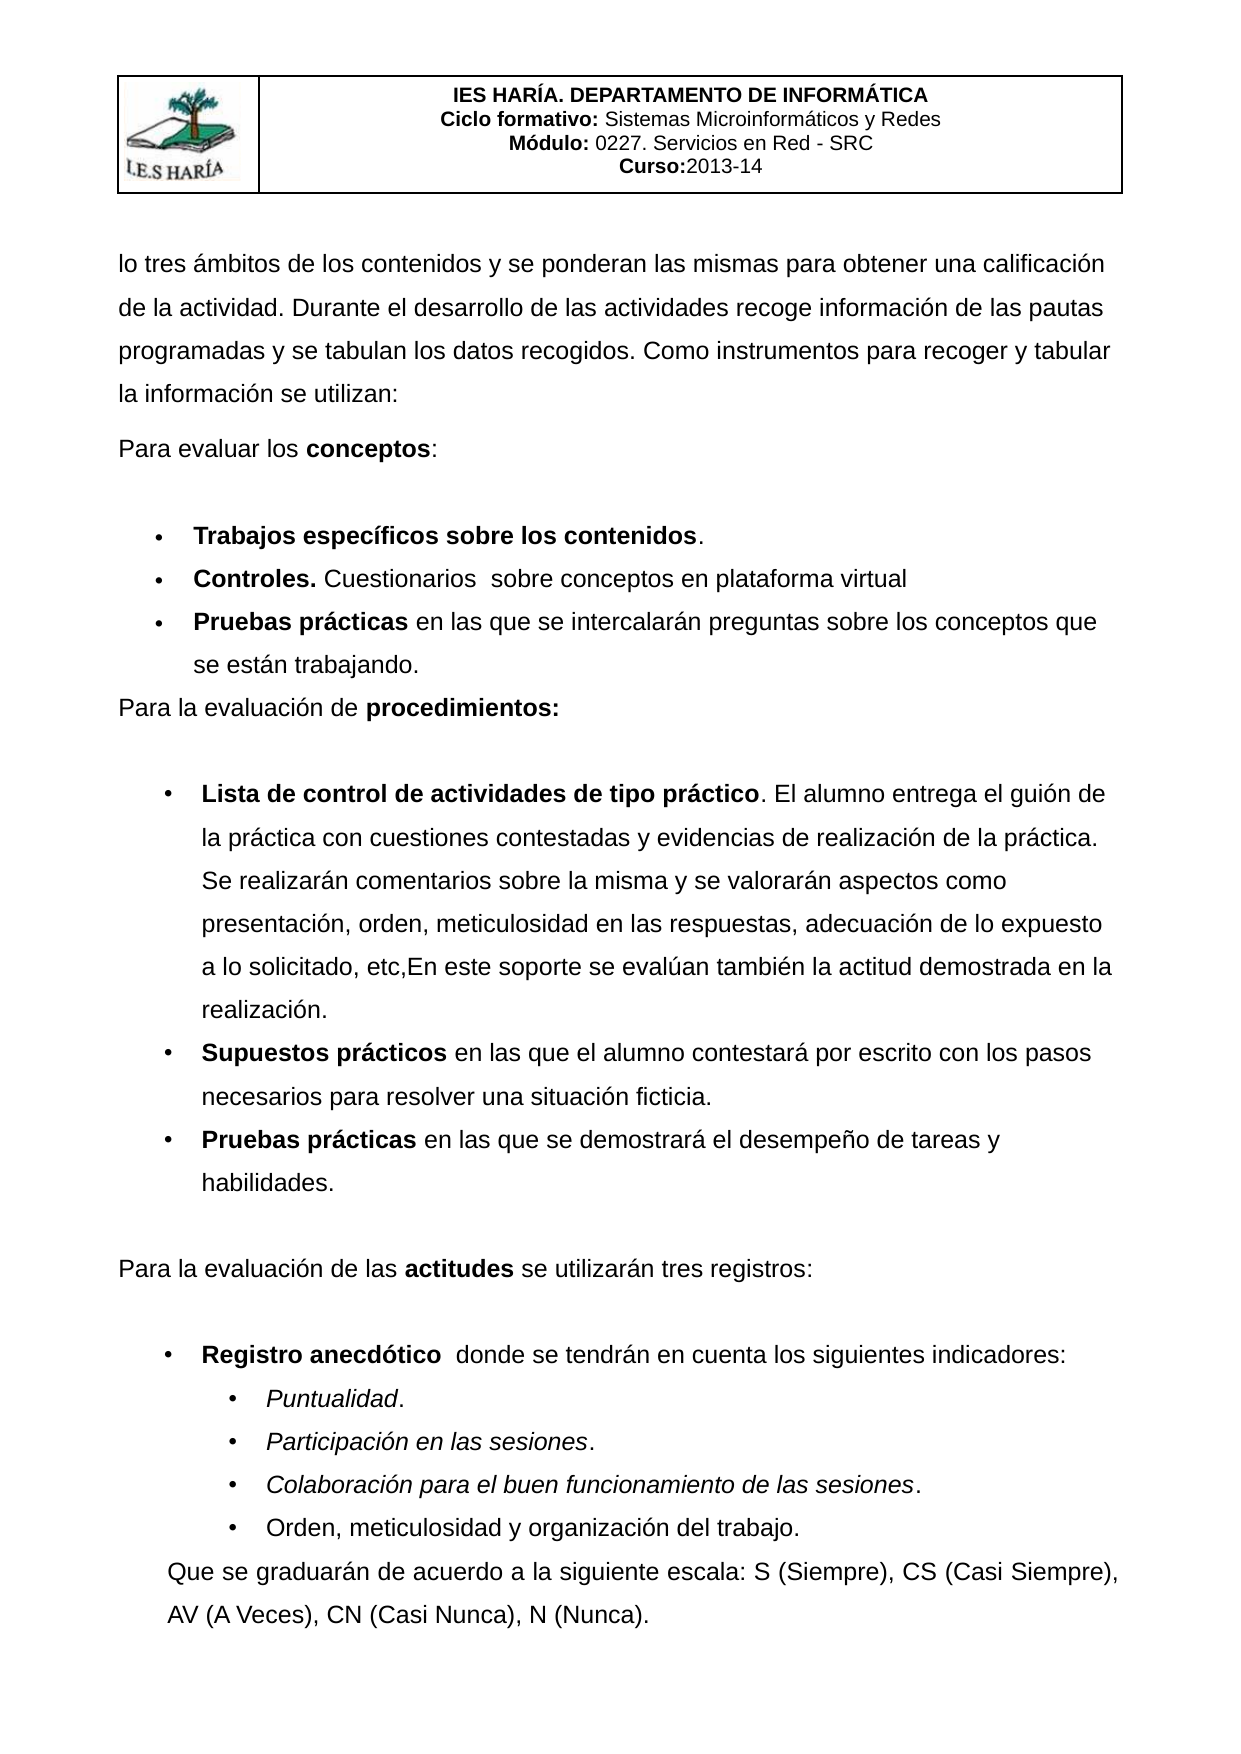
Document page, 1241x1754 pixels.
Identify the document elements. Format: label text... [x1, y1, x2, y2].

list Pruebas prácticas en las que se demostrará el desempeño de tareas y habilidades. [164, 1125, 1122, 1197]
text lo tres ámbitos de los contenidos y se ponderan las mismas para obtener una calificación de la actividad. Durante el desarrollo de las actividades recoge información de las pautas programadas y se tabulan los datos recogidos. Como instrumentos para recoger y tabular la información se utilizan: [118, 249, 1122, 408]
list Trabajos específicos sobre los contenidos. [156, 521, 1122, 549]
text Que se graduarán de acuerdo a la siguiente escala: S (Siempre), CS (Casi Siempre), AV (A Veces), CN (Casi Nunca), N (Nunca). [167, 1557, 1121, 1628]
list Puntualidad. [228, 1384, 1122, 1412]
list Colaboración para el buen funcionamiento de las sesiones. [228, 1470, 1122, 1499]
text Para la evaluación de las actitudes se utilizarán tres registros: [118, 1254, 1122, 1283]
list Participación en las sesiones. [228, 1427, 1122, 1456]
list Pruebas prácticas en las que se intercalarán preguntas sobre los conceptos que se están trabajando. [156, 607, 1122, 679]
text Para la evaluación de procedimientos: [118, 693, 1122, 722]
list Supuestos prácticos en las que el alumno contestará por escrito con los pasos necesarios para resolver una situación ficticia. [164, 1038, 1122, 1110]
list Registro anecdótico donde se tendrán en cuenta los siguientes indicadores: [164, 1340, 1122, 1369]
text Para evaluar los conceptos: [118, 434, 1122, 463]
list Orden, meticulosidad y organización del trabajo. [228, 1513, 1122, 1542]
list Lista de control de actividades de tipo práctico. El alumno entrega el guión de la práctica con cuestiones contestadas y evidencias de realización de la práctica. Se realizarán comentarios sobre la misma y se valorarán aspectos como presentación, orden, meticulosidad en las respuestas, adecuación de lo expuesto a lo solicitado, etc,En este soporte se evalúan también la actitud demostrada en la realización. [164, 779, 1122, 1024]
list Controles. Cuestionarios sobre conceptos en plataforma virtual [156, 564, 1122, 593]
picture [123, 82, 241, 181]
